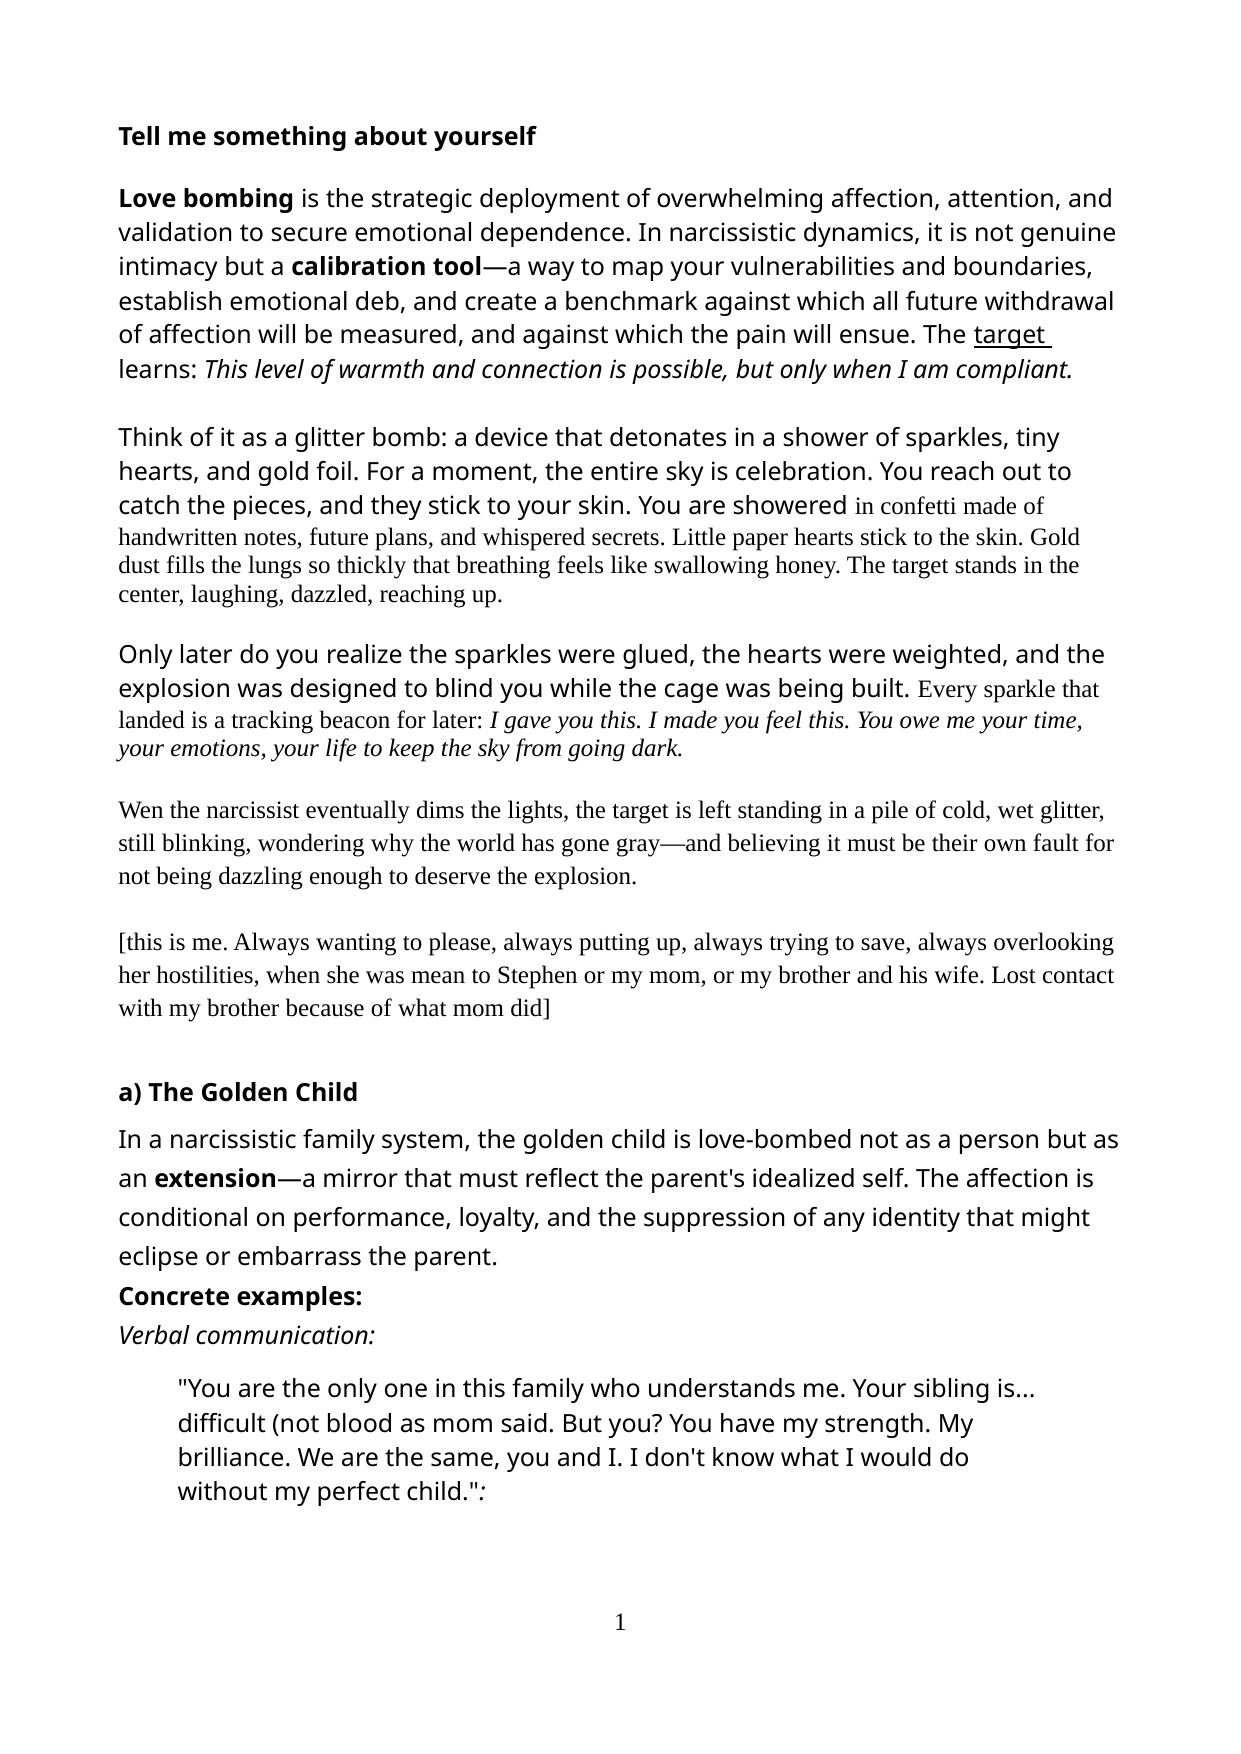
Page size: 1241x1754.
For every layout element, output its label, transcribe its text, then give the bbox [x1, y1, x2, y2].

text "You are the only one in this family who understands me. Your sibling is... difficult (not blood as mom said. But you? You have my strength. My brilliance. We are the same, you and I. I don't know what I would do without my perfect child.": [177, 1371, 1063, 1507]
text Verbal communication: [118, 1317, 1122, 1351]
text Concrete examples: [118, 1278, 1122, 1312]
text [this is me. Always wanting to please, always putting up, always trying to save, always overlooking her hostilities, when she was mean to Stephen or my mom, or my brother and his wife. Lost contact with my brother because of what mom did] [118, 927, 1122, 1022]
text Only later do you realize the sparkles were glued, the hearts were weighted, and the explosion was designed to blind you while the cage was being built. Every sparkle that landed is a tracking beacon for later: I gave you this. I made you feel this. You owe me your time, your emotions, your life to keep the sky from going dark. [118, 637, 1122, 762]
text Love bombing is the strategic deployment of overwhelming affection, attention, and validation to secure emotional dependence. In narcissistic dynamics, it is not genuine intimacy but a calibration tool—a way to map your vulnerabilities and boundaries, establish emotional deb, and create a benchmark against which all future withdrawal of affection will be measured, and against which the pain will ensue. The target learns: This level of warmth and connection is possible, but only when I am compliant. [118, 181, 1122, 385]
subtitle a) The Golden Child [118, 1075, 1122, 1109]
text In a narcissistic family system, the golden child is love-bombed not as a person but as an extension—a mirror that must reflect the parent's idealized self. The affection is conditional on performance, loyalty, and the suppression of any identity that might eclipse or embarrass the parent. [118, 1122, 1122, 1273]
text Wen the narcissist eventually dims the lights, the target is left standing in a pile of cold, wet glitter, still blinking, wondering why the world has gone gray—and believing it must be their own fault for not being dazzling enough to deserve the explosion. [118, 795, 1122, 890]
text Think of it as a glitter bomb: a device that detonates in a shower of sparkles, tiny hearts, and gold foil. For a moment, the entire sky is celebration. You reach out to catch the pieces, and they stick to your skin. You are showered in confetti made of handwritten notes, future plans, and whispered secrets. Little paper hearts stick to the skin. Gold dust fills the lungs so thickly that breathing feels like swallowing honey. The target stands in the center, laughing, dazzled, reaching up. [118, 419, 1122, 608]
text Tell me something about yourself [118, 118, 1122, 152]
